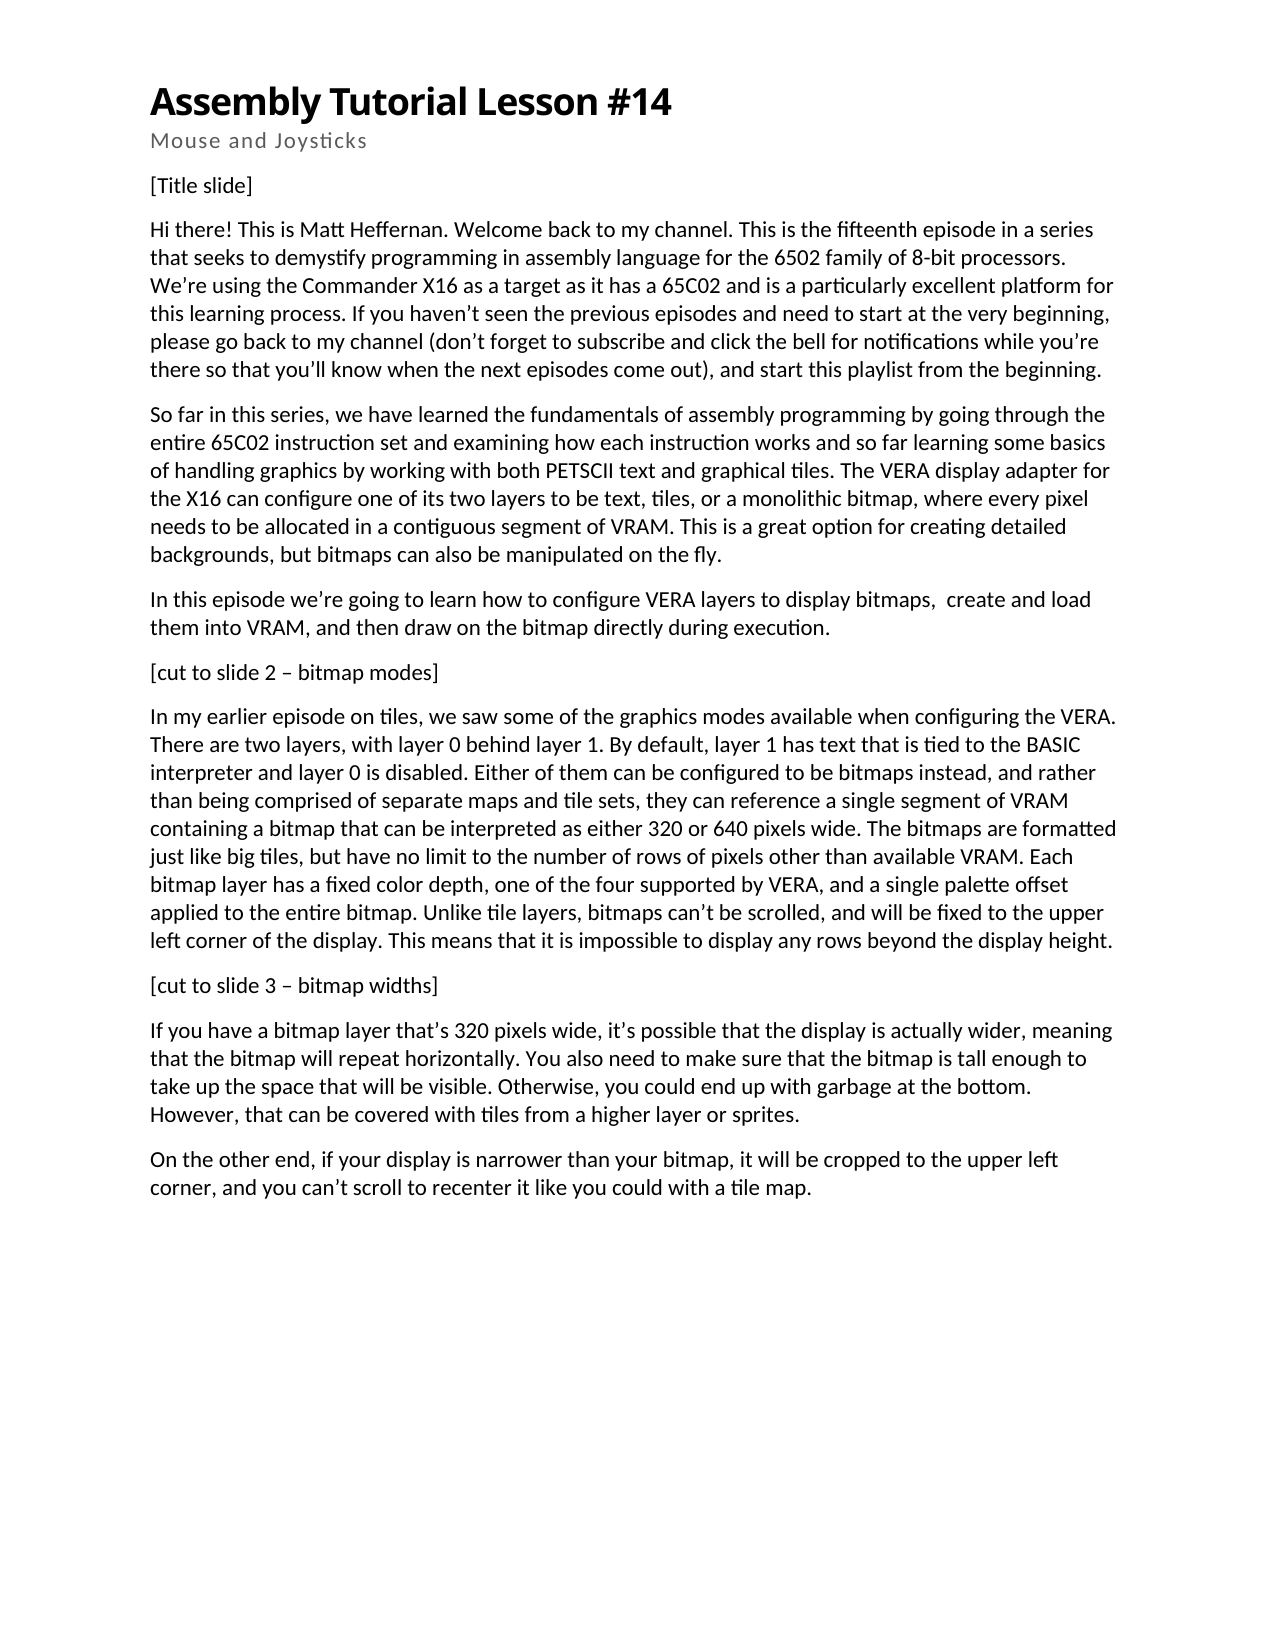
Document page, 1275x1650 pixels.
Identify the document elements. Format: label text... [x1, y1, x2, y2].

text Hi there! This is Matt Heffernan. Welcome back to my channel. This is the fifteenth episode in a series that seeks to demystify programming in assembly language for the 6502 family of 8-bit processors. We’re using the Commander X16 as a target as it has a 65C02 and is a particularly excellent platform for this learning process. If you haven’t seen the previous episodes and need to start at the very beginning, please go back to my channel (don’t forget to subscribe and click the bell for notifications while you’re there so that you’ll know when the next episodes come out), and start this playlist from the beginning. [150, 215, 1125, 383]
text In this episode we’re going to learn how to configure VERA layers to display bitmaps, create and load them into VRAM, and then draw on the bitmap directly during execution. [150, 585, 1125, 641]
subtitle Mouse and Joysticks [150, 126, 1125, 154]
text [Title slide] [150, 171, 1125, 199]
text In my earlier episode on tiles, we saw some of the graphics modes available when configuring the VERA. There are two layers, with layer 0 behind layer 1. By default, layer 1 has text that is tied to the BASIC interpreter and layer 0 is disabled. Either of them can be configured to be bitmaps instead, and rather than being comprised of separate maps and tile sets, they can reference a single segment of VRAM containing a bitmap that can be interpreted as either 320 or 640 pixels wide. The bitmaps are formatted just like big tiles, but have no limit to the number of rows of pixels other than available VRAM. Each bitmap layer has a fixed color depth, one of the four supported by VERA, and a single palette offset applied to the entire bitmap. Unlike tile layers, bitmaps can’t be scrolled, and will be fixed to the upper left corner of the display. This means that it is impossible to display any rows beyond the display height. [150, 702, 1125, 954]
text If you have a bitmap layer that’s 320 pixels wide, it’s possible that the display is actually wider, meaning that the bitmap will repeat horizontally. You also need to make sure that the bitmap is tall enough to take up the space that will be visible. Otherwise, you could end up with garbage at the bottom. However, that can be covered with tiles from a higher layer or sprites. [150, 1016, 1125, 1128]
text So far in this series, we have learned the fundamentals of assembly programming by going through the entire 65C02 instruction set and examining how each instruction works and so far learning some basics of handling graphics by working with both PETSCII text and graphical tiles. The VERA display adapter for the X16 can configure one of its two layers to be text, tiles, or a monolithic bitmap, where every pixel needs to be allocated in a contiguous segment of VRAM. This is a great option for creating detailed backgrounds, but bitmaps can also be manipulated on the fly. [150, 400, 1125, 568]
text [cut to slide 3 – bitmap widths] [150, 971, 1125, 999]
title Assembly Tutorial Lesson #14 [150, 75, 1125, 126]
text On the other end, if your display is narrower than your bitmap, it will be cropped to the upper left corner, and you can’t scroll to recenter it like you could with a tile map. [150, 1145, 1125, 1201]
text [cut to slide 2 – bitmap modes] [150, 658, 1125, 686]
